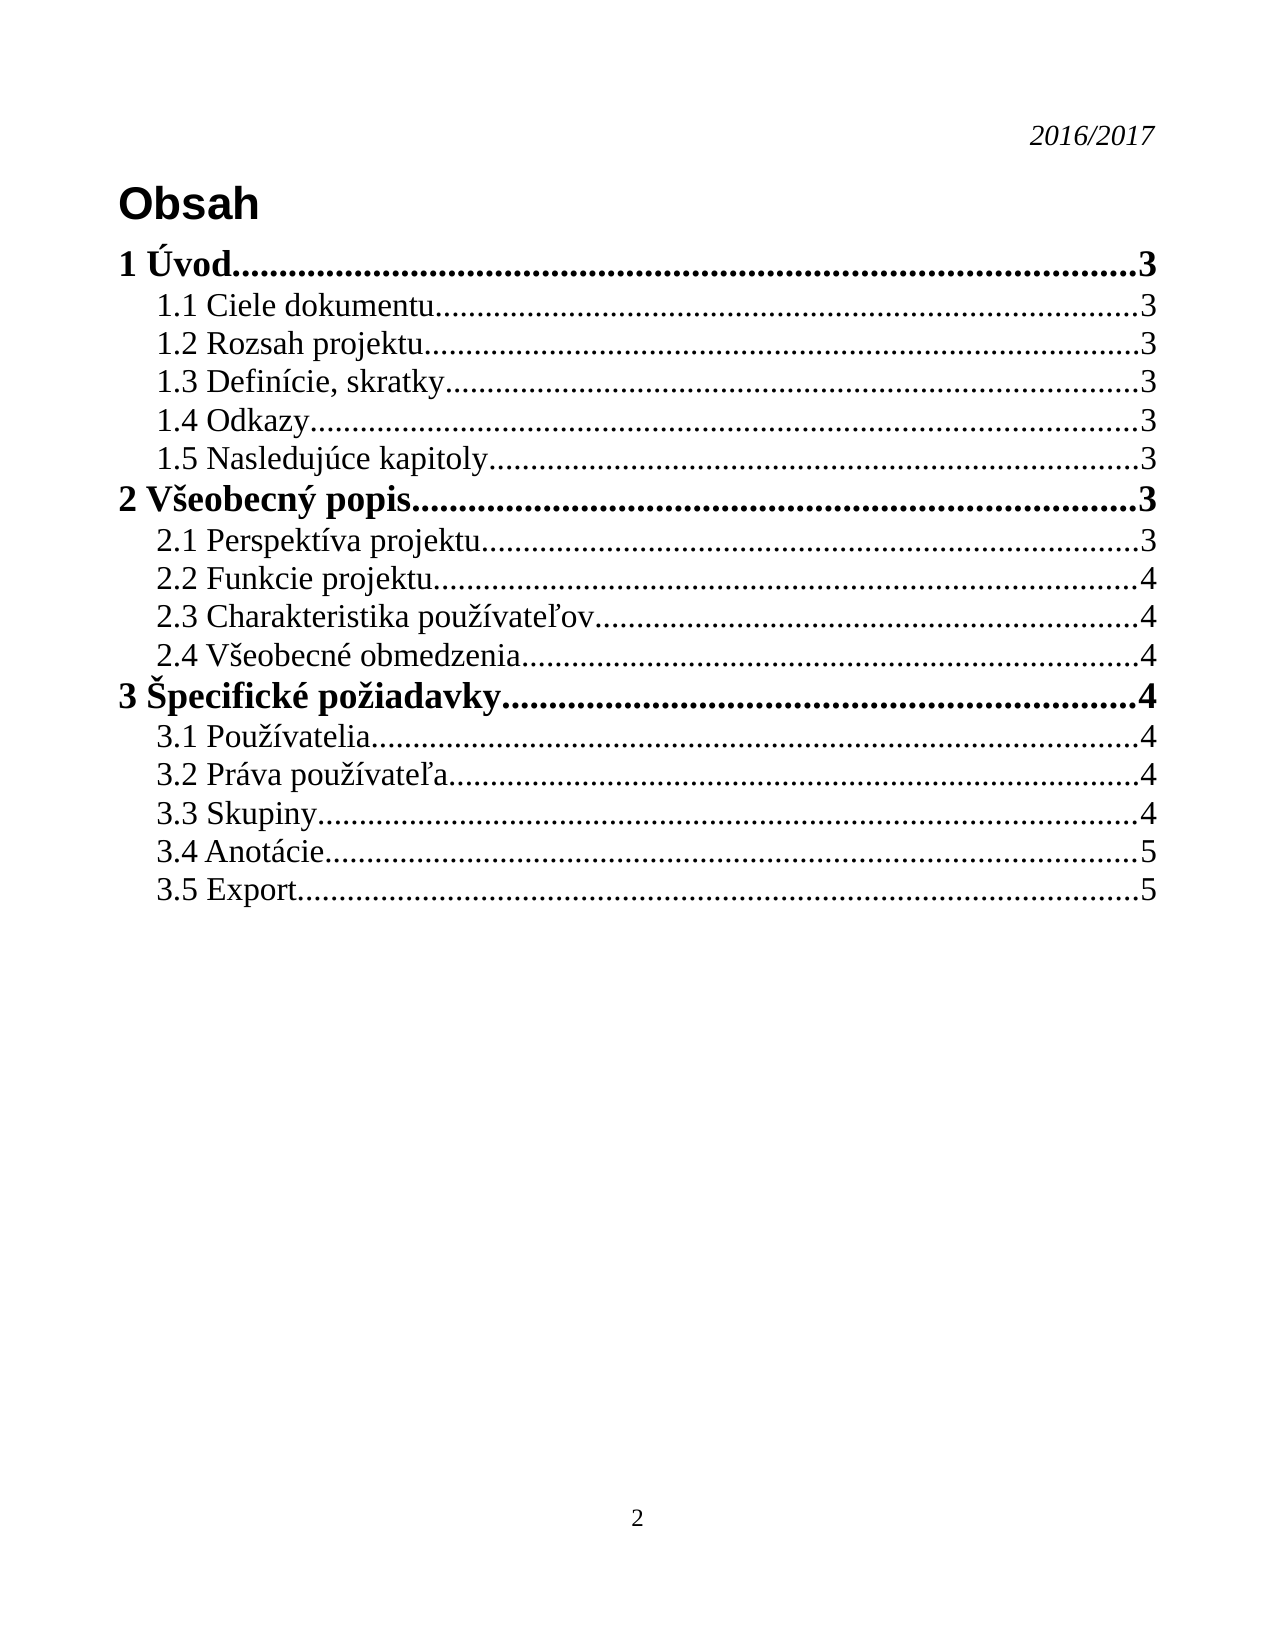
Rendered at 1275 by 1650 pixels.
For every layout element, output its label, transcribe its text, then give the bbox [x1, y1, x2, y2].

text 3.2 Práva používateľa 4 [148, 754, 1157, 793]
text 3.5 Export 5 [148, 869, 1157, 908]
text 2.3 Charakteristika používateľov 4 [148, 596, 1157, 635]
text 2016/2017 [118, 118, 1157, 152]
text 3.1 Používatelia 4 [148, 716, 1157, 754]
text 1 Úvod 3 [118, 242, 1157, 285]
text 3 Špecifické požiadavky 4 [118, 673, 1157, 716]
text 1.1 Ciele dokumentu 3 [148, 285, 1157, 323]
subtitle Obsah [118, 177, 1157, 229]
text 2.1 Perspektíva projektu 3 [148, 520, 1157, 558]
text 2.2 Funkcie projektu 4 [148, 558, 1157, 596]
text 2.4 Všeobecné obmedzenia 4 [148, 635, 1157, 673]
text 1.3 Definície, skratky 3 [148, 362, 1157, 400]
text 2 Všeobecný popis 3 [118, 477, 1157, 520]
text 1.4 Odkazy 3 [148, 400, 1157, 438]
text 1.2 Rozsah projektu 3 [148, 323, 1157, 362]
text 3.3 Skupiny 4 [148, 793, 1157, 831]
text 1.5 Nasledujúce kapitoly 3 [148, 438, 1157, 477]
text 3.4 Anotácie 5 [148, 831, 1157, 869]
